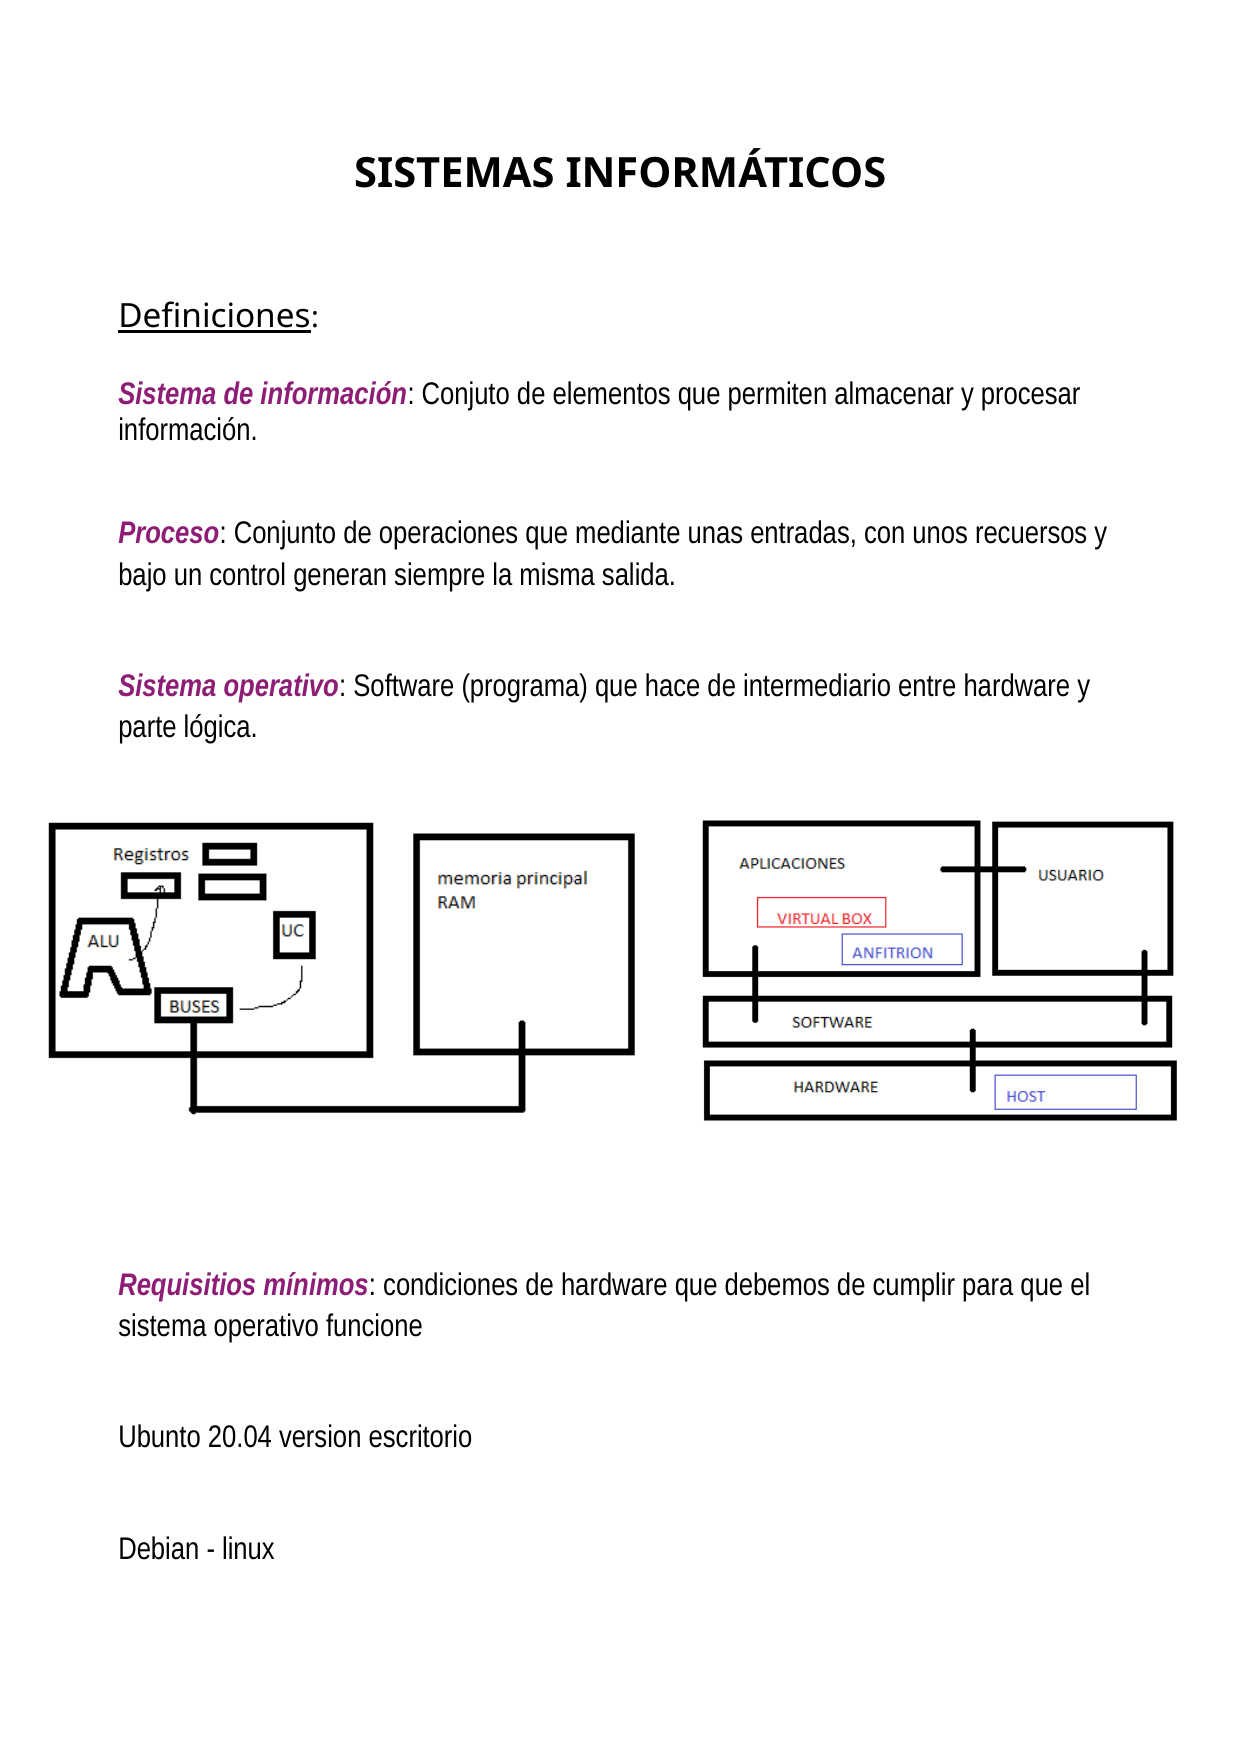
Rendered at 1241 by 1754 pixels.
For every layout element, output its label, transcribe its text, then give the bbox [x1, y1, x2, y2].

text Sistema operativo: Software (programa) que hace de intermediario entre hardware y parte lógica. [118, 667, 1122, 744]
subtitle Definiciones: [118, 292, 1122, 337]
picture [690, 810, 1184, 1130]
picture [21, 815, 671, 1161]
title SISTEMAS INFORMÁTICOS [118, 143, 1122, 200]
text Proceso: Conjunto de operaciones que mediante unas entradas, con unos recuersos y bajo un control generan siempre la misma salida. [118, 515, 1122, 592]
subtitle Sistema de información: Conjuto de elementos que permiten almacenar y procesar información. [118, 375, 1122, 446]
text Debian - linux [118, 1530, 1122, 1566]
text Requisitios mínimos: condiciones de hardware que debemos de cumplir para que el sistema operativo funcione [118, 1266, 1122, 1343]
text Ubunto 20.04 version escritorio [118, 1418, 1122, 1454]
